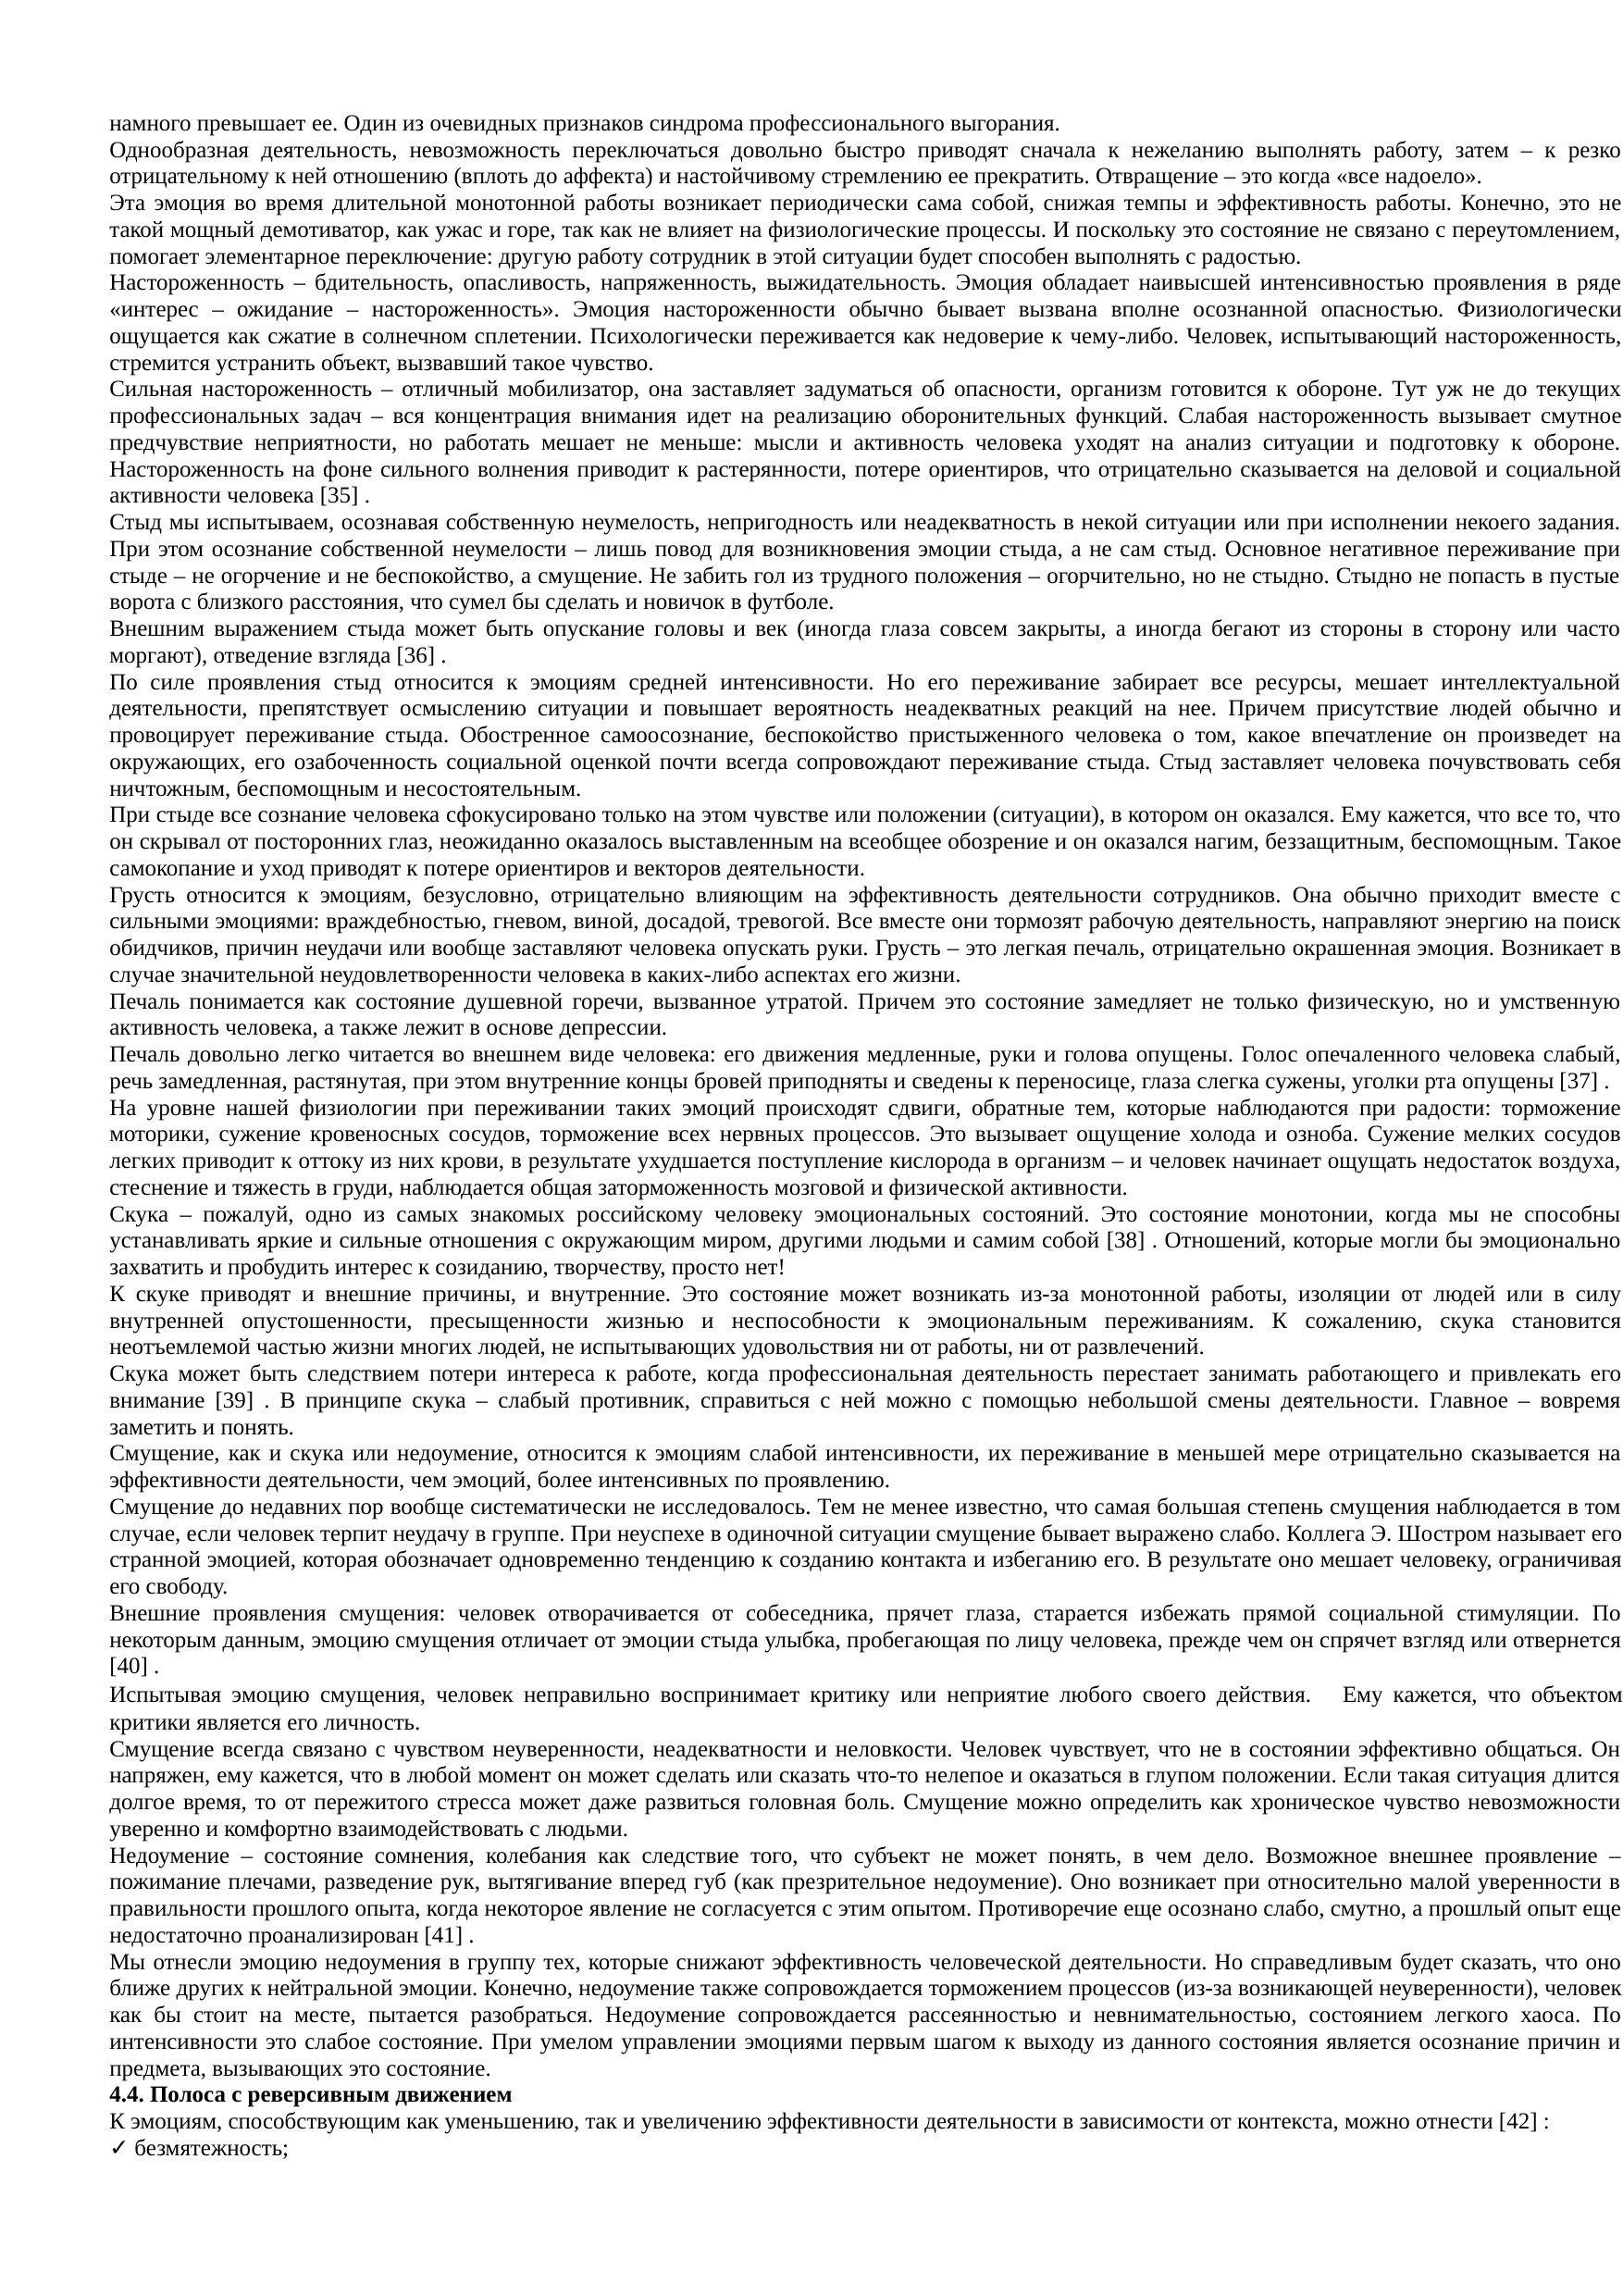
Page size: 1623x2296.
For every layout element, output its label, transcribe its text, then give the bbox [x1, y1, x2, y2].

text Скука может быть следствием потери интереса к работе, когда профессиональная деятельность перестает занимать работающего и привлекать его внимание [39] . В принципе скука – слабый противник, справиться с ней можно с помощью небольшой смены деятельности. Главное – вовремя заметить и понять. [109, 1359, 1623, 1440]
text ✓ безмятежность; [109, 2134, 1623, 2161]
text Недоумение – состояние сомнения, колебания как следствие того, что субъект не может понять, в чем дело. Возможное внешнее проявление – пожимание плечами, разведение рук, вытягивание вперед губ (как презрительное недоумение). Оно возникает при относительно малой уверенности в правильности прошлого опыта, когда некоторое явление не согласуется с этим опытом. Противоречие еще осознано слабо, смутно, а прошлый опыт еще недостаточно проанализирован [41] . [109, 1842, 1623, 1948]
text При стыде все сознание человека сфокусировано только на этом чувстве или положении (ситуации), в котором он оказался. Ему кажется, что все то, что он скрывал от посторонних глаз, неожиданно оказалось выставленным на всеобщее обозрение и он оказался нагим, беззащитным, беспомощным. Такое самокопание и уход приводят к потере ориентиров и векторов деятельности. [109, 801, 1623, 881]
text Внешние проявления смущения: человек отворачивается от собеседника, прячет глаза, старается избежать прямой социальной стимуляции. По некоторым данным, эмоцию смущения отличает от эмоции стыда улыбка, пробегающая по лицу человека, прежде чем он спрячет взгляд или отвернется [40] . [109, 1599, 1623, 1679]
subtitle 4.4. Полоса с реверсивным движением [109, 2080, 1623, 2107]
text По силе проявления стыд относится к эмоциям средней интенсивности. Но его переживание забирает все ресурсы, мешает интеллектуальной деятельности, препятствует осмыслению ситуации и повышает вероятность неадекватных реакций на нее. Причем присутствие людей обычно и провоцирует переживание стыда. Обостренное самоосознание, беспокойство пристыженного человека о том, какое впечатление он произведет на окружающих, его озабоченность социальной оценкой почти всегда сопровождают переживание стыда. Стыд заставляет человека почувствовать себя ничтожным, беспомощным и несостоятельным. [109, 668, 1623, 801]
text намного превышает ее. Один из очевидных признаков синдрома профессионального выгорания. [109, 109, 1623, 136]
text Печаль понимается как состояние душевной горечи, вызванное утратой. Причем это состояние замедляет не только физическую, но и умственную активность человека, а также лежит в основе депрессии. [109, 987, 1623, 1040]
text К эмоциям, способствующим как уменьшению, так и увеличению эффективности деятельности в зависимости от контекста, можно отнести [42] : [109, 2107, 1623, 2134]
text Смущение всегда связано с чувством неуверенности, неадекватности и неловкости. Человек чувствует, что не в состоянии эффективно общаться. Он напряжен, ему кажется, что в любой момент он может сделать или сказать что-то нелепое и оказаться в глупом положении. Если такая ситуация длится долгое время, то от пережитого стресса может даже развиться головная боль. Смущение можно определить как хроническое чувство невозможности уверенно и комфортно взаимодействовать с людьми. [109, 1735, 1623, 1842]
text Настороженность – бдительность, опасливость, напряженность, выжидательность. Эмоция обладает наивысшей интенсивностью проявления в ряде «интерес – ожидание – настороженность». Эмоция настороженности обычно бывает вызвана вполне осознанной опасностью. Физиологически ощущается как сжатие в солнечном сплетении. Психологически переживается как недоверие к чему-либо. Человек, испытывающий настороженность, стремится устранить объект, вызвавший такое чувство. [109, 269, 1623, 376]
text Стыд мы испытываем, осознавая собственную неумелость, непригодность или неадекватность в некой ситуации или при исполнении некоего задания. При этом осознание собственной неумелости – лишь повод для возникновения эмоции стыда, а не сам стыд. Основное негативное переживание при стыде – не огорчение и не беспокойство, а смущение. Не забить гол из трудного положения – огорчительно, но не стыдно. Стыдно не попасть в пустые ворота с близкого расстояния, что сумел бы сделать и новичок в футболе. [109, 508, 1623, 614]
text К скуке приводят и внешние причины, и внутренние. Это состояние может возникать из-за монотонной работы, изоляции от людей или в силу внутренней опустошенности, пресыщенности жизнью и неспособности к эмоциональным переживаниям. К сожалению, скука становится неотъемлемой частью жизни многих людей, не испытывающих удовольствия ни от работы, ни от развлечений. [109, 1280, 1623, 1359]
text Внешним выражением стыда может быть опускание головы и век (иногда глаза совсем закрыты, а иногда бегают из стороны в сторону или часто моргают), отведение взгляда [36] . [109, 614, 1623, 668]
text Испытывая эмоцию смущения, человек неправильно воспринимает критику или неприятие любого своего действия. Ему кажется, что объектом критики является его личность. [109, 1679, 1623, 1735]
text Сильная настороженность – отличный мобилизатор, она заставляет задуматься об опасности, организм готовится к обороне. Тут уж не до текущих профессиональных задач – вся концентрация внимания идет на реализацию оборонительных функций. Слабая настороженность вызывает смутное предчувствие неприятности, но работать мешает не меньше: мысли и активность человека уходят на анализ ситуации и подготовку к обороне. Настороженность на фоне сильного волнения приводит к растерянности, потере ориентиров, что отрицательно сказывается на деловой и социальной активности человека [35] . [109, 376, 1623, 508]
text Смущение до недавних пор вообще систематически не исследовалось. Тем не менее известно, что самая большая степень смущения наблюдается в том случае, если человек терпит неудачу в группе. При неуспехе в одиночной ситуации смущение бывает выражено слабо. Коллега Э. Шостром называет его странной эмоцией, которая обозначает одновременно тенденцию к созданию контакта и избеганию его. В результате оно мешает человеку, ограничивая его свободу. [109, 1493, 1623, 1599]
text На уровне нашей физиологии при переживании таких эмоций происходят сдвиги, обратные тем, которые наблюдаются при радости: торможение моторики, сужение кровеносных сосудов, торможение всех нервных процессов. Это вызывает ощущение холода и озноба. Сужение мелких сосудов легких приводит к оттоку из них крови, в результате ухудшается поступление кислорода в организм – и человек начинает ощущать недостаток воздуха, стеснение и тяжесть в груди, наблюдается общая заторможенность мозговой и физической активности. [109, 1094, 1623, 1200]
text Однообразная деятельность, невозможность переключаться довольно быстро приводят сначала к нежеланию выполнять работу, затем – к резко отрицательному к ней отношению (вплоть до аффекта) и настойчивому стремлению ее прекратить. Отвращение – это когда «все надоело». [109, 136, 1623, 189]
text Смущение, как и скука или недоумение, относится к эмоциям слабой интенсивности, их переживание в меньшей мере отрицательно сказывается на эффективности деятельности, чем эмоций, более интенсивных по проявлению. [109, 1440, 1623, 1493]
text Грусть относится к эмоциям, безусловно, отрицательно влияющим на эффективность деятельности сотрудников. Она обычно приходит вместе с сильными эмоциями: враждебностью, гневом, виной, досадой, тревогой. Все вместе они тормозят рабочую деятельность, направляют энергию на поиск обидчиков, причин неудачи или вообще заставляют человека опускать руки. Грусть – это легкая печаль, отрицательно окрашенная эмоция. Возникает в случае значительной неудовлетворенности человека в каких-либо аспектах его жизни. [109, 881, 1623, 987]
text Мы отнесли эмоцию недоумения в группу тех, которые снижают эффективность человеческой деятельности. Но справедливым будет сказать, что оно ближе других к нейтральной эмоции. Конечно, недоумение также сопровождается торможением процессов (из-за возникающей неуверенности), человек как бы стоит на месте, пытается разобраться. Недоумение сопровождается рассеянностью и невнимательностью, состоянием легкого хаоса. По интенсивности это слабое состояние. При умелом управлении эмоциями первым шагом к выходу из данного состояния является осознание причин и предмета, вызывающих это состояние. [109, 1948, 1623, 2080]
text Печаль довольно легко читается во внешнем виде человека: его движения медленные, руки и голова опущены. Голос опечаленного человека слабый, речь замедленная, растянутая, при этом внутренние концы бровей приподняты и сведены к переносице, глаза слегка сужены, уголки рта опущены [37] . [109, 1040, 1623, 1094]
text Эта эмоция во время длительной монотонной работы возникает периодически сама собой, снижая темпы и эффективность работы. Конечно, это не такой мощный демотиватор, как ужас и горе, так как не влияет на физиологические процессы. И поскольку это состояние не связано с переутомлением, помогает элементарное переключение: другую работу сотрудник в этой ситуации будет способен выполнять с радостью. [109, 189, 1623, 269]
text Скука – пожалуй, одно из самых знакомых российскому человеку эмоциональных состояний. Это состояние монотонии, когда мы не способны устанавливать яркие и сильные отношения с окружающим миром, другими людьми и самим собой [38] . Отношений, которые могли бы эмоционально захватить и пробудить интерес к созиданию, творчеству, просто нет! [109, 1200, 1623, 1280]
